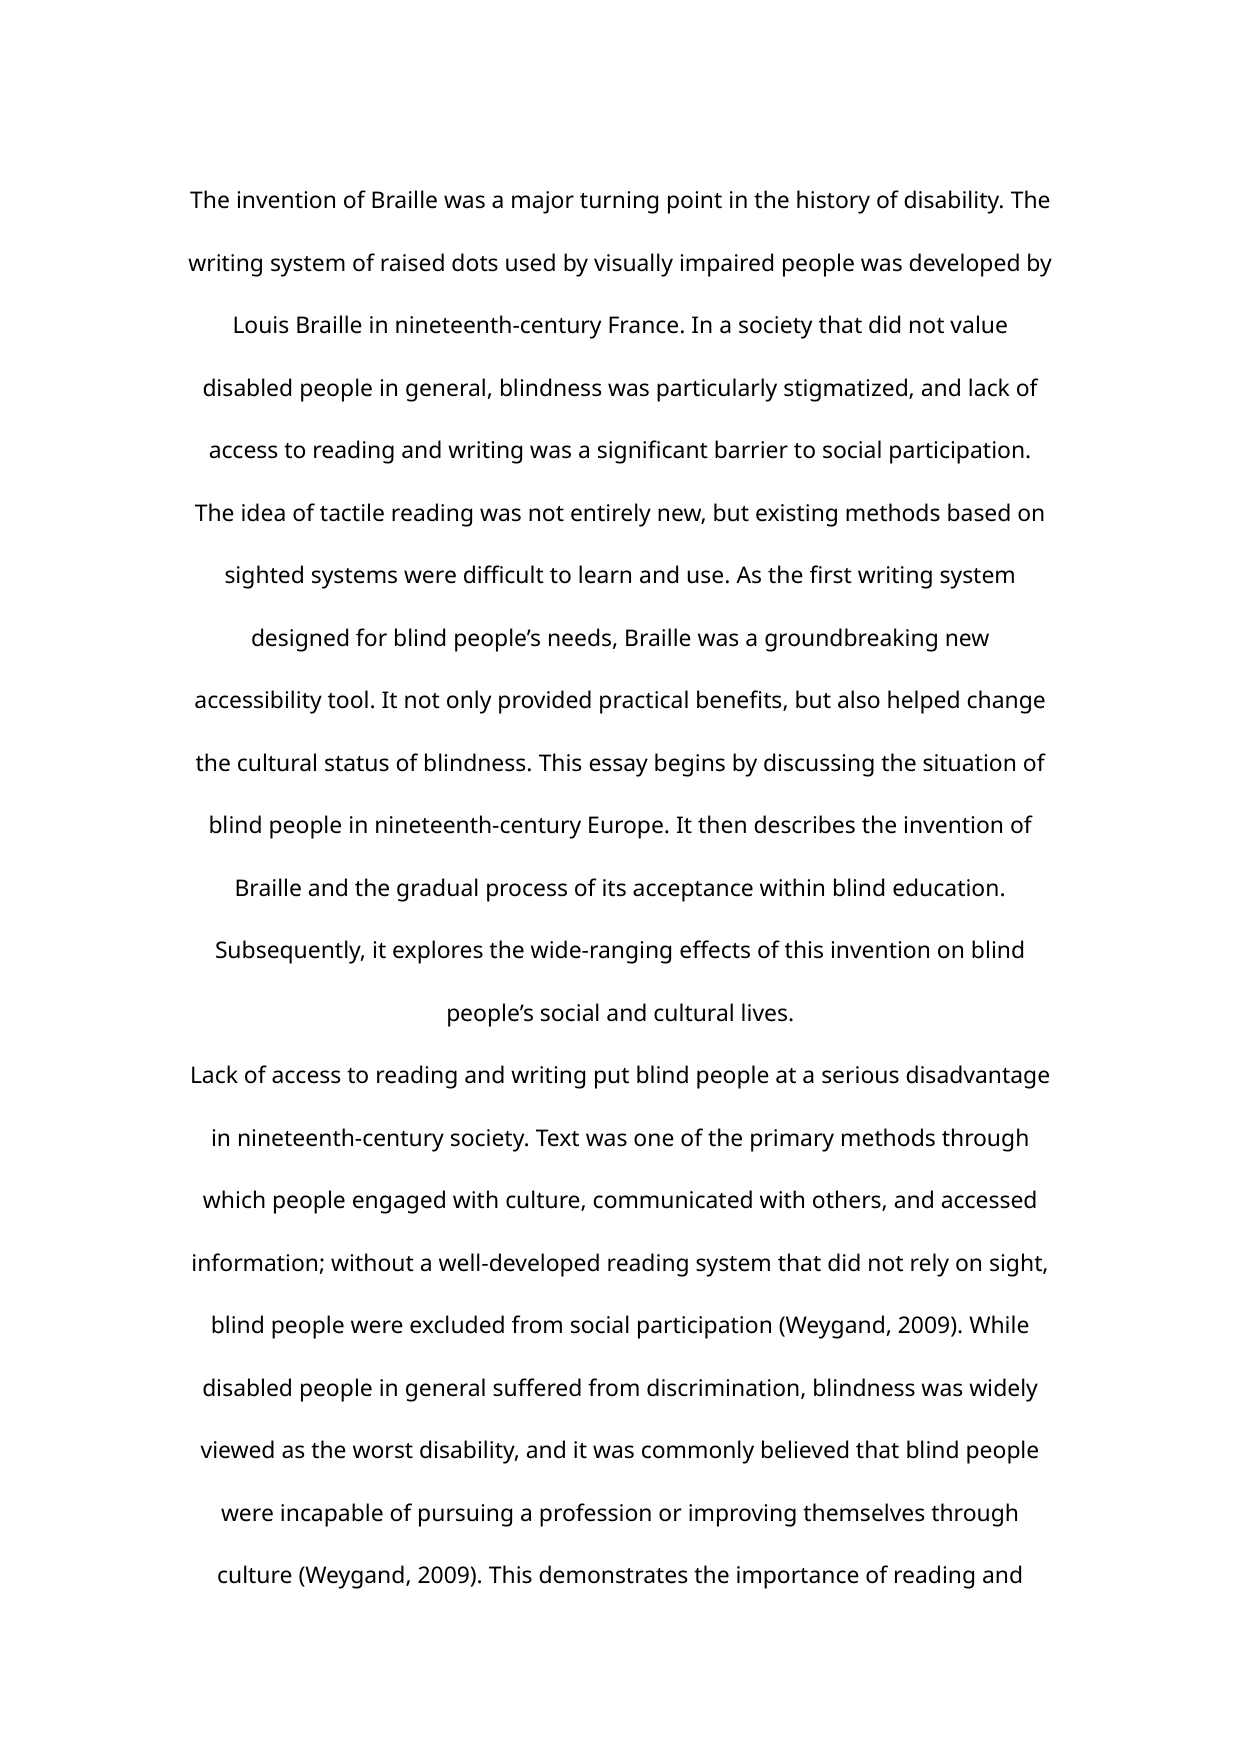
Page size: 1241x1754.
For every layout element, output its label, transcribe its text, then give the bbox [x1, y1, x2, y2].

text The invention of Braille was a major turning point in the history of disability. The writing system of raised dots used by visually impaired people was developed by Louis Braille in nineteenth-century France. In a society that did not value disabled people in general, blindness was particularly stigmatized, and lack of access to reading and writing was a significant barrier to social participation. The idea of tactile reading was not entirely new, but existing methods based on sighted systems were difficult to learn and use. As the first writing system designed for blind people’s needs, Braille was a groundbreaking new accessibility tool. It not only provided practical benefits, but also helped change the cultural status of blindness. This essay begins by discussing the situation of blind people in nineteenth-century Europe. It then describes the invention of Braille and the gradual process of its acceptance within blind education. Subsequently, it explores the wide-ranging effects of this invention on blind people’s social and cultural lives. [187, 158, 1053, 1033]
text Lack of access to reading and writing put blind people at a serious disadvantage in nineteenth-century society. Text was one of the primary methods through which people engaged with culture, communicated with others, and accessed information; without a well-developed reading system that did not rely on sight, blind people were excluded from social participation (Weygand, 2009). While disabled people in general suffered from discrimination, blindness was widely viewed as the worst disability, and it was commonly believed that blind people were incapable of pursuing a profession or improving themselves through culture (Weygand, 2009). This demonstrates the importance of reading and [187, 1033, 1053, 1596]
